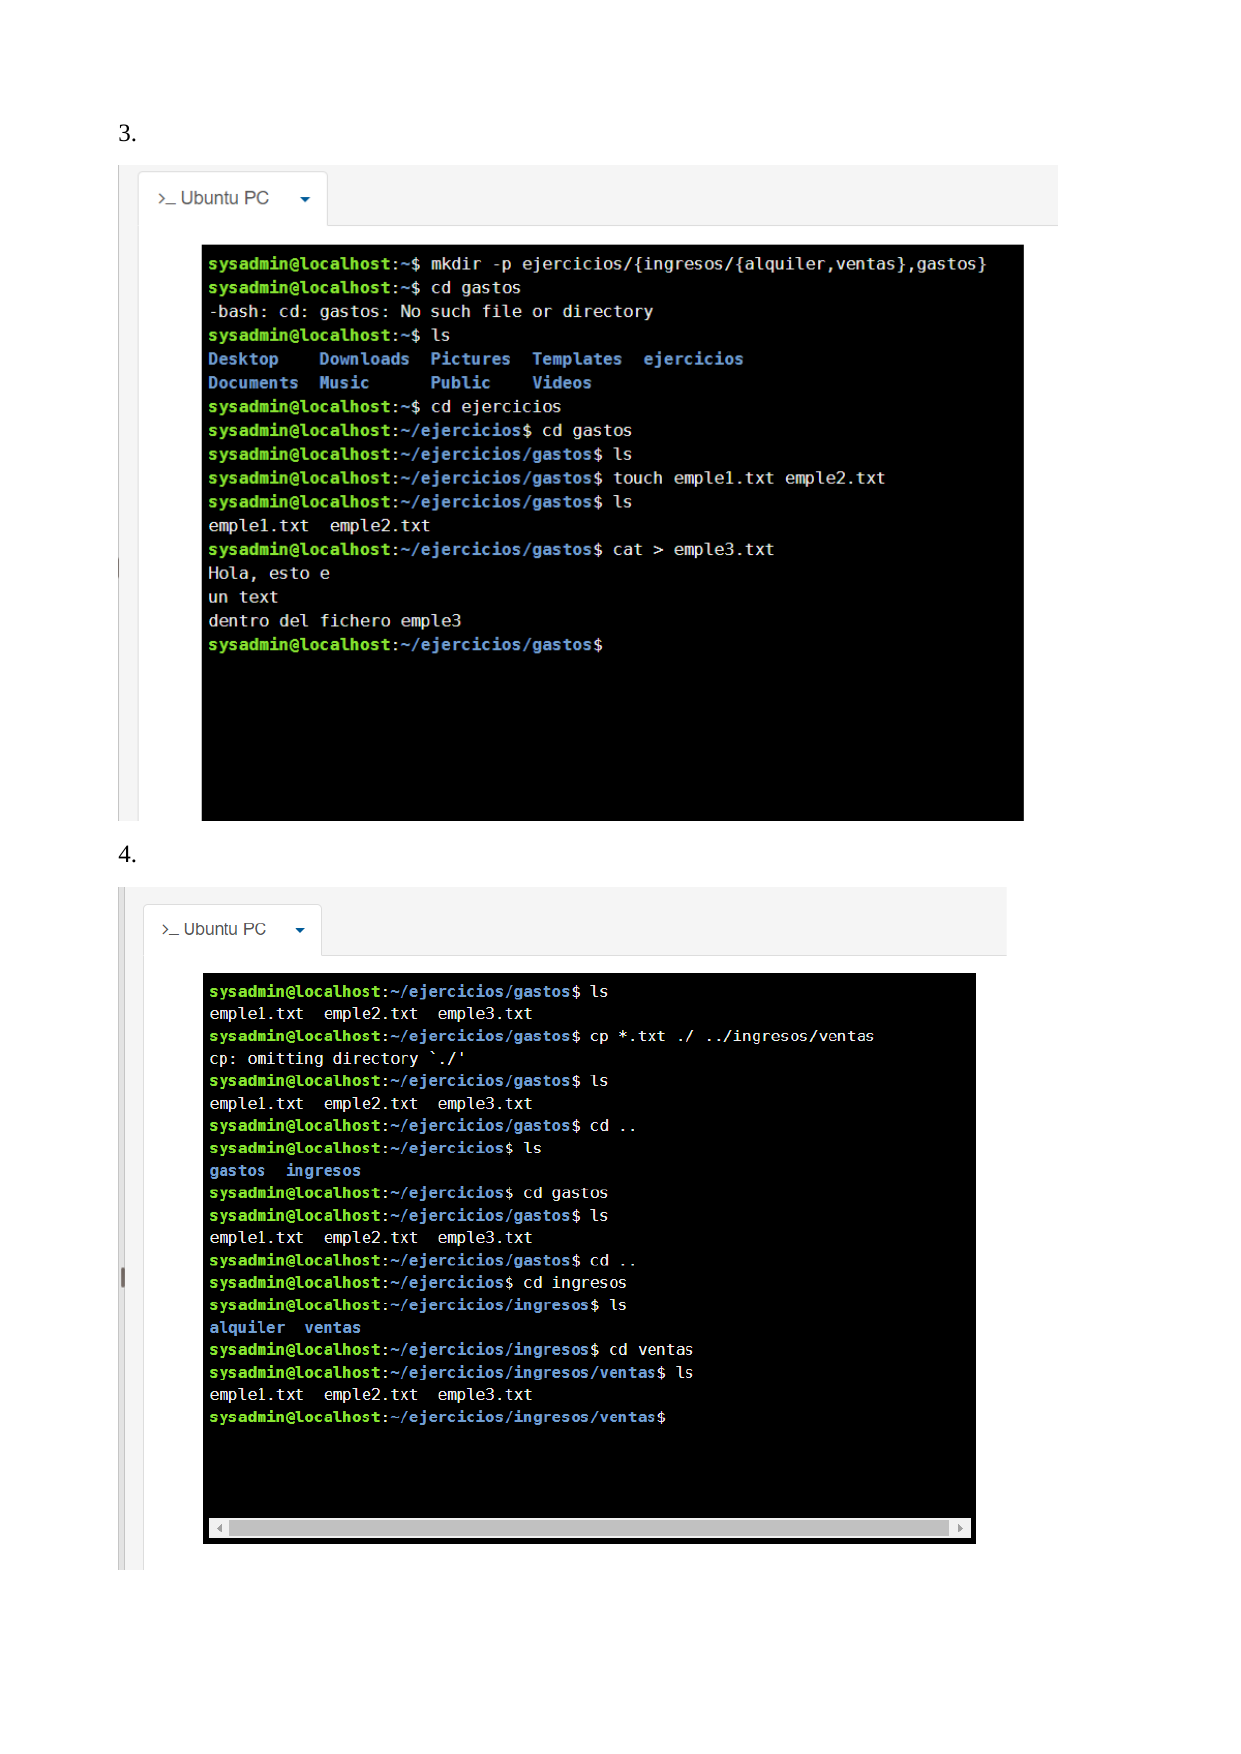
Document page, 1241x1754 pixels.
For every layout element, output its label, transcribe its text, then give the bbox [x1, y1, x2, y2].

text 4. [118, 839, 1122, 868]
text 3. [118, 118, 1122, 147]
picture [118, 887, 1007, 1570]
picture [118, 165, 1058, 821]
